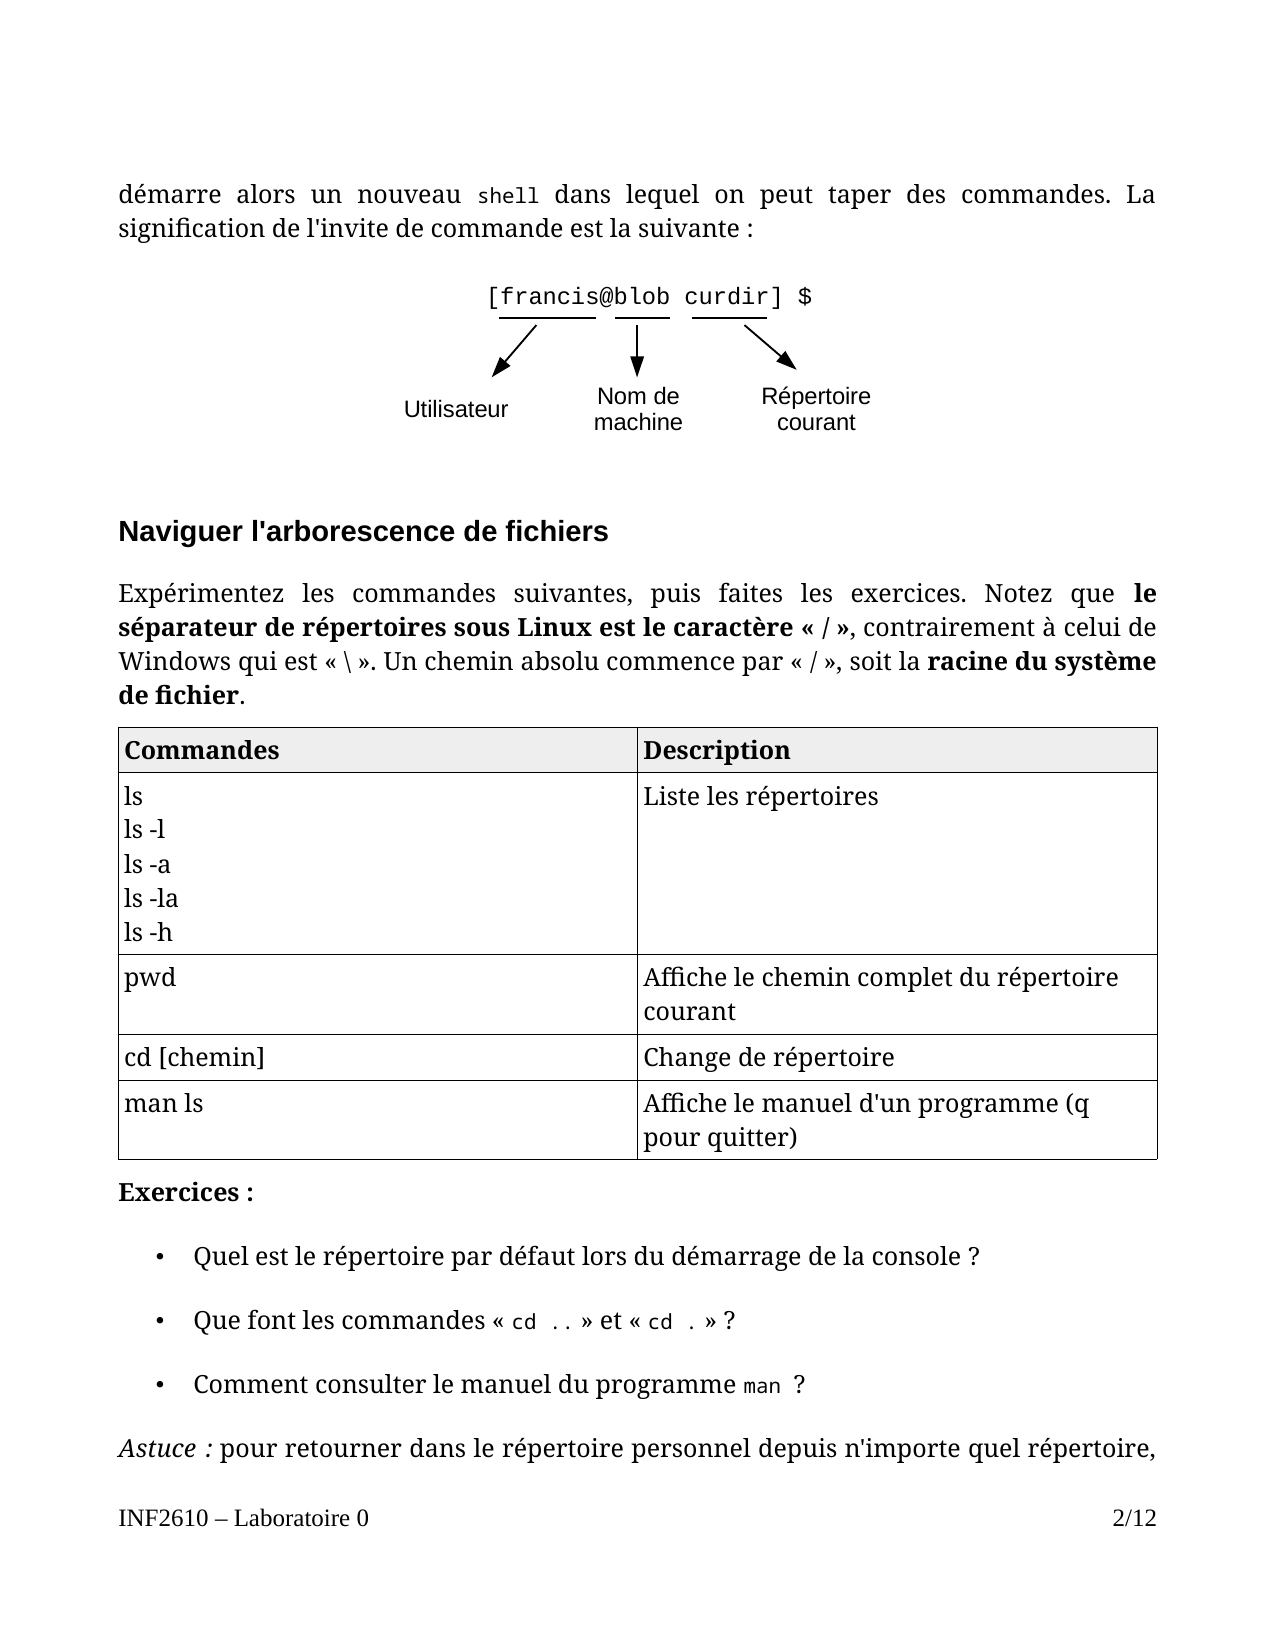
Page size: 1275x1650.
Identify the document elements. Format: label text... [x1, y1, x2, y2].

subtitle Naviguer l'arborescence de fichiers [118, 514, 1157, 548]
table_header Description [638, 728, 1157, 772]
table_cell Liste les répertoires [638, 773, 1157, 954]
list Comment consulter le manuel du programme man ? [156, 1366, 1157, 1401]
list Quel est le répertoire par défaut lors du démarrage de la console ? [156, 1238, 1157, 1272]
text Astuce : pour retourner dans le répertoire personnel depuis n'importe quel répertoire, [118, 1431, 1157, 1464]
text démarre alors un nouveau shell dans lequel on peut taper des commandes. La signification de l'invite de commande est la suivante : [118, 176, 1157, 244]
table_cell pwd [119, 955, 637, 1034]
table_cell Change de répertoire [638, 1035, 1157, 1079]
table_cell cd [chemin] [119, 1035, 637, 1079]
table_header Commandes [119, 728, 637, 772]
table_cell Affiche le chemin complet du répertoire courant [638, 955, 1157, 1034]
table_cell man ls [119, 1081, 637, 1159]
table_cell Affiche le manuel d'un programme (q pour quitter) [638, 1081, 1157, 1159]
table_cell ls ls -l ls -a ls -la ls -h [119, 773, 637, 954]
text Expérimentez les commandes suivantes, puis faites les exercices. Notez que le séparateur de répertoires sous Linux est le caractère « / », contrairement à celui de Windows qui est « \ ». Un chemin absolu commence par « / », soit la racine du système de fichier. [118, 575, 1157, 712]
list Que font les commandes « cd .. » et « cd . » ? [156, 1302, 1157, 1336]
text Exercices : [118, 1174, 1157, 1208]
